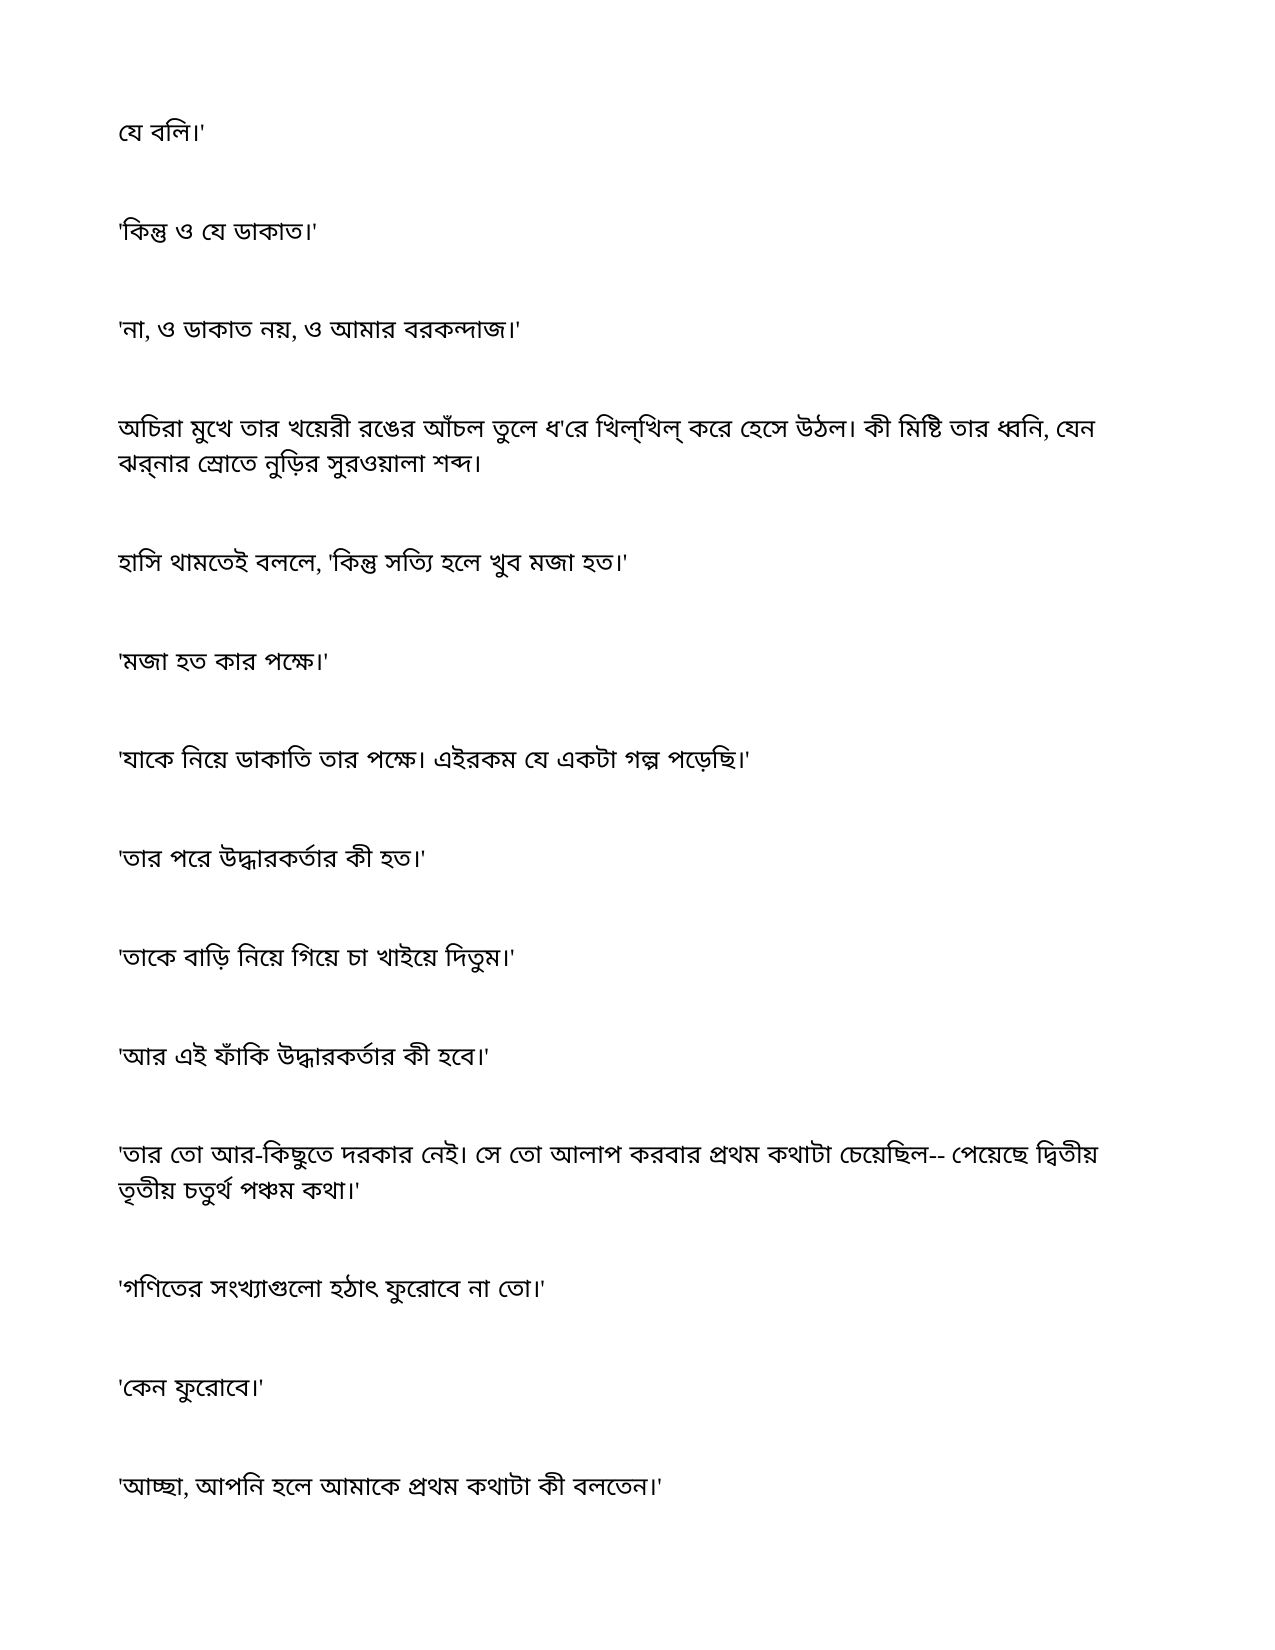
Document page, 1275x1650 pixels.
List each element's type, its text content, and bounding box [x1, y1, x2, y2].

text 'তাকে বাড়ি নিয়ে গিয়ে চা খাইয়ে দিতুম।' [118, 943, 1157, 972]
text অচিরা মুখে তার খয়েরী রঙের আঁচল তুলে ধ'রে খিল্‌খিল্‌ করে হেসে উঠল। কী মিষ্টি তার ধ্বনি, যেন ঝর্‌নার স্রোতে নুড়ির সুরওয়ালা শব্দ। [118, 414, 1157, 479]
text হাসি থামতেই বললে, 'কিন্তু সত্যি হলে খুব মজা হত।' [118, 548, 1157, 577]
text 'তার মানে, ওরই সাহায্যে আপনার সঙ্গে প্রথম কথাটা হয়ে গেল। এতদিন কিছুতেই ভেবে পাচ্ছিলুম না, কী যে বলি।' [118, 118, 1157, 147]
text 'আচ্ছা, আপনি হলে আমাকে প্রথম কথাটা কী বলতেন।' [118, 1472, 1157, 1501]
text 'গণিতের সংখ্যাগুলো হঠাৎ ফুরোবে না তো।' [118, 1274, 1157, 1304]
text 'আর এই ফাঁকি উদ্ধারকর্তার কী হবে।' [118, 1042, 1157, 1071]
text 'কিন্তু ও যে ডাকাত।' [118, 217, 1157, 246]
text 'তার তো আর-কিছুতে দরকার নেই। সে তো আলাপ করবার প্রথম কথাটা চেয়েছিল-- পেয়েছে দ্বিতীয় তৃতীয় চতুর্থ পঞ্চম কথা।' [118, 1141, 1157, 1205]
text 'তার পরে উদ্ধারকর্তার কী হত।' [118, 844, 1157, 874]
text 'না, ও ডাকাত নয়, ও আমার বরকন্দাজ।' [118, 316, 1157, 345]
text 'কেন ফুরোবে।' [118, 1373, 1157, 1402]
text 'মজা হত কার পক্ষে।' [118, 647, 1157, 676]
text 'যাকে নিয়ে ডাকাতি তার পক্ষে। এইরকম যে একটা গল্প পড়েছি।' [118, 746, 1157, 775]
